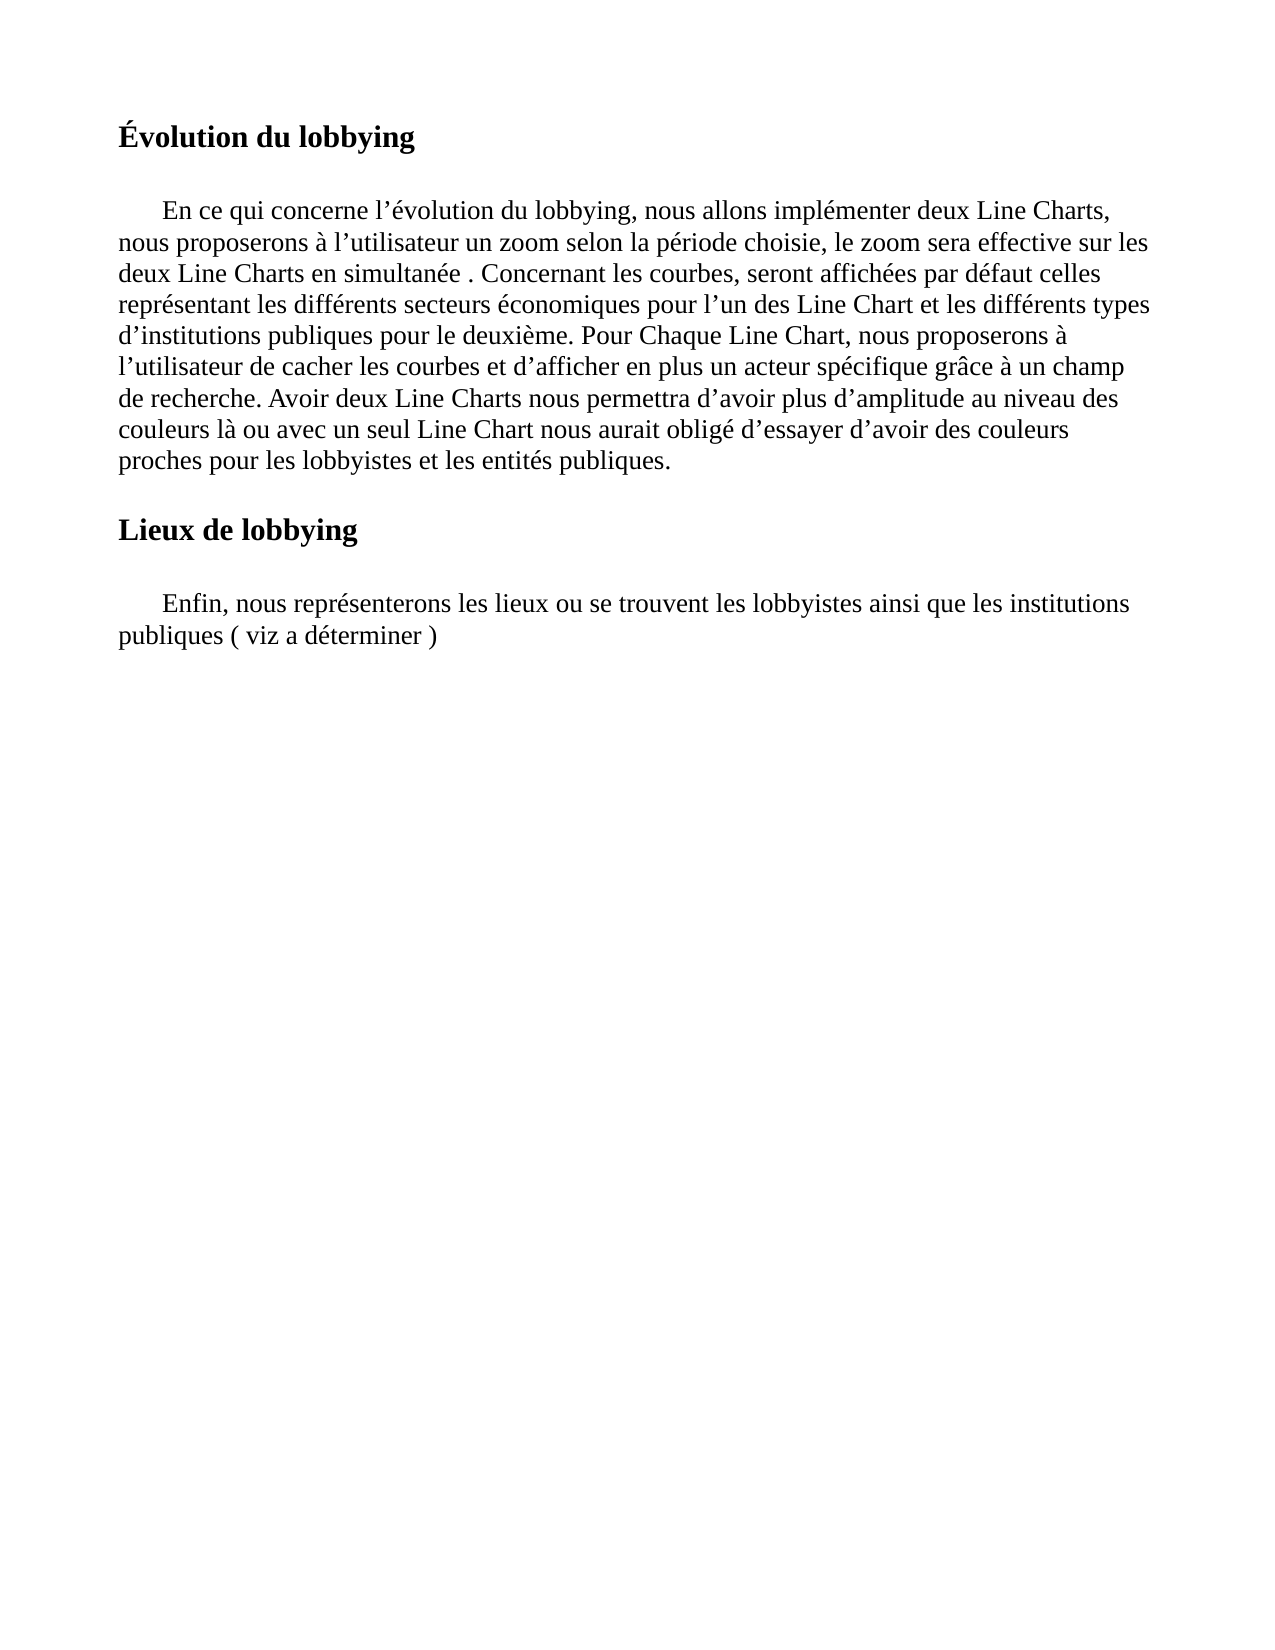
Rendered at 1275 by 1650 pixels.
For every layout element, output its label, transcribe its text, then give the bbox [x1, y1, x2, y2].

text En ce qui concerne l’évolution du lobbying, nous allons implémenter deux Line Charts, nous proposerons à l’utilisateur un zoom selon la période choisie, le zoom sera effective sur les deux Line Charts en simultanée . Concernant les courbes, seront affichées par défaut celles représentant les différents secteurs économiques pour l’un des Line Chart et les différents types d’institutions publiques pour le deuxième. Pour Chaque Line Chart, nous proposerons à l’utilisateur de cacher les courbes et d’afficher en plus un acteur spécifique grâce à un champ de recherche. Avoir deux Line Charts nous permettra d’avoir plus d’amplitude au niveau des couleurs là ou avec un seul Line Chart nous aurait obligé d’essayer d’avoir des couleurs proches pour les lobbyistes et les entités publiques. [118, 190, 1157, 475]
text Lieux de lobbying [118, 511, 1157, 547]
text Évolution du lobbying [118, 118, 1157, 154]
text Enfin, nous représenterons les lieux ou se trouvent les lobbyistes ainsi que les institutions publiques ( viz a déterminer ) [118, 583, 1157, 650]
